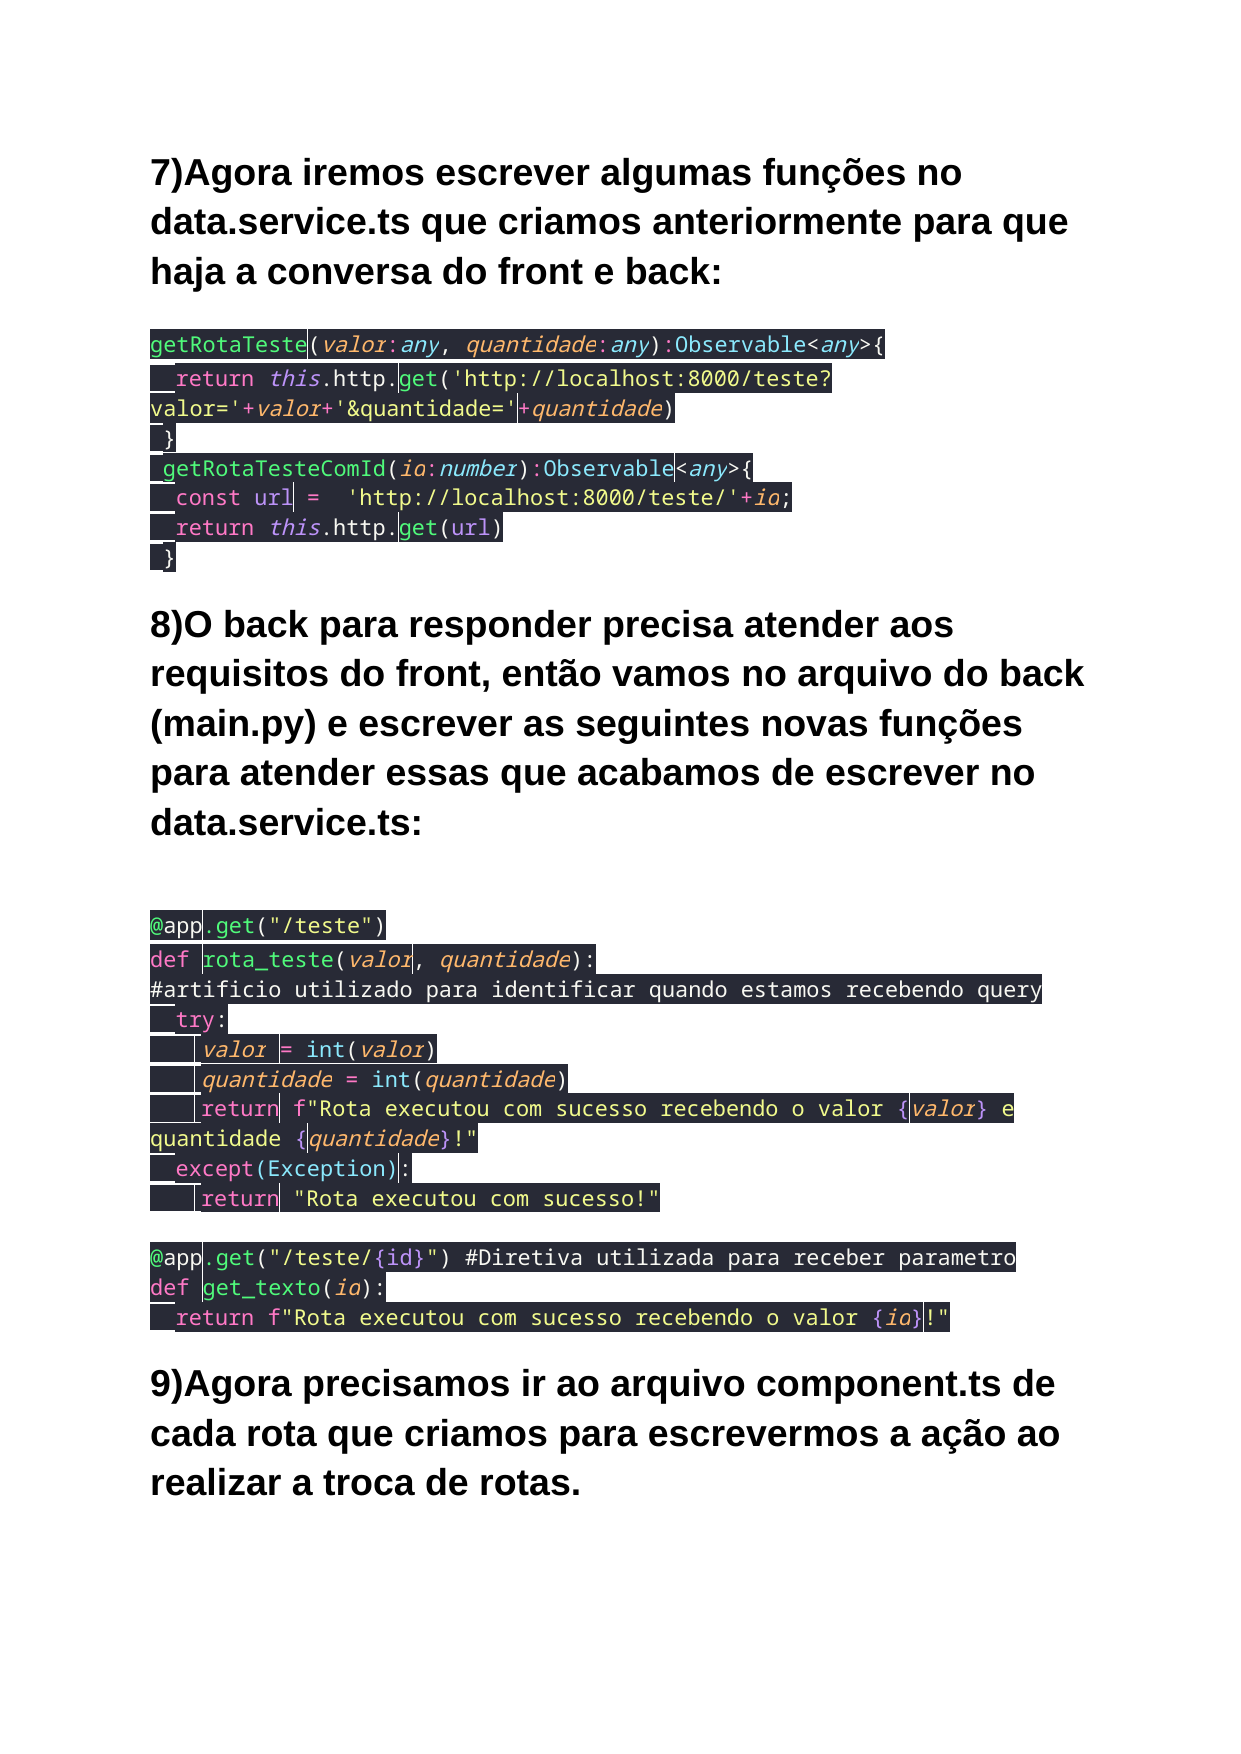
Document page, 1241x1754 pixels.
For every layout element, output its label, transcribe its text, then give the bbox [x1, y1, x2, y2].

text except(Exception): [150, 1153, 1090, 1183]
text } [150, 423, 1090, 452]
text 8)O back para responder precisa atender aos requisitos do front, então vamos no arquivo do back (main.py) e escrever as seguintes novas funções para atender essas que acabamos de escrever no data.service.ts: [150, 602, 1090, 843]
text return f"Rota executou com sucesso recebendo o valor {valor} e quantidade {quantidade}!" [150, 1093, 1090, 1153]
text 9)Agora precisamos ir ao arquivo component.ts de cada rota que criamos para escrevermos a ação ao realizar a troca de rotas. [150, 1361, 1090, 1504]
text return this.http.get(url) [150, 512, 1090, 542]
text @app.get("/teste/{id}") #Diretiva utilizada para receber parametro [150, 1242, 1090, 1272]
text def get_texto(id): [150, 1272, 1090, 1302]
text try: [150, 1004, 1090, 1034]
text return "Rota executou com sucesso!" [150, 1183, 1090, 1212]
text getRotaTesteComId(id:number):Observable<any>{ [150, 452, 1090, 482]
text getRotaTeste(valor:any, quantidade:any):Observable<any>{ [150, 329, 1090, 359]
text return f"Rota executou com sucesso recebendo o valor {id}!" [150, 1302, 1090, 1332]
text const url = 'http://localhost:8000/teste/'+id; [150, 482, 1090, 512]
text #artificio utilizado para identificar quando estamos recebendo query [150, 974, 1090, 1004]
text def rota_teste(valor, quantidade): [150, 944, 1090, 974]
text valor = int(valor) [150, 1034, 1090, 1063]
text return this.http.get('http://localhost:8000/teste?valor='+valor+'&quantidade='+quantidade) [150, 363, 1090, 423]
text 7)Agora iremos escrever algumas funções no data.service.ts que criamos anteriormente para que haja a conversa do front e back: [150, 150, 1090, 292]
text @app.get("/teste") [150, 910, 1090, 940]
text quantidade = int(quantidade) [150, 1063, 1090, 1093]
text } [150, 542, 1090, 572]
